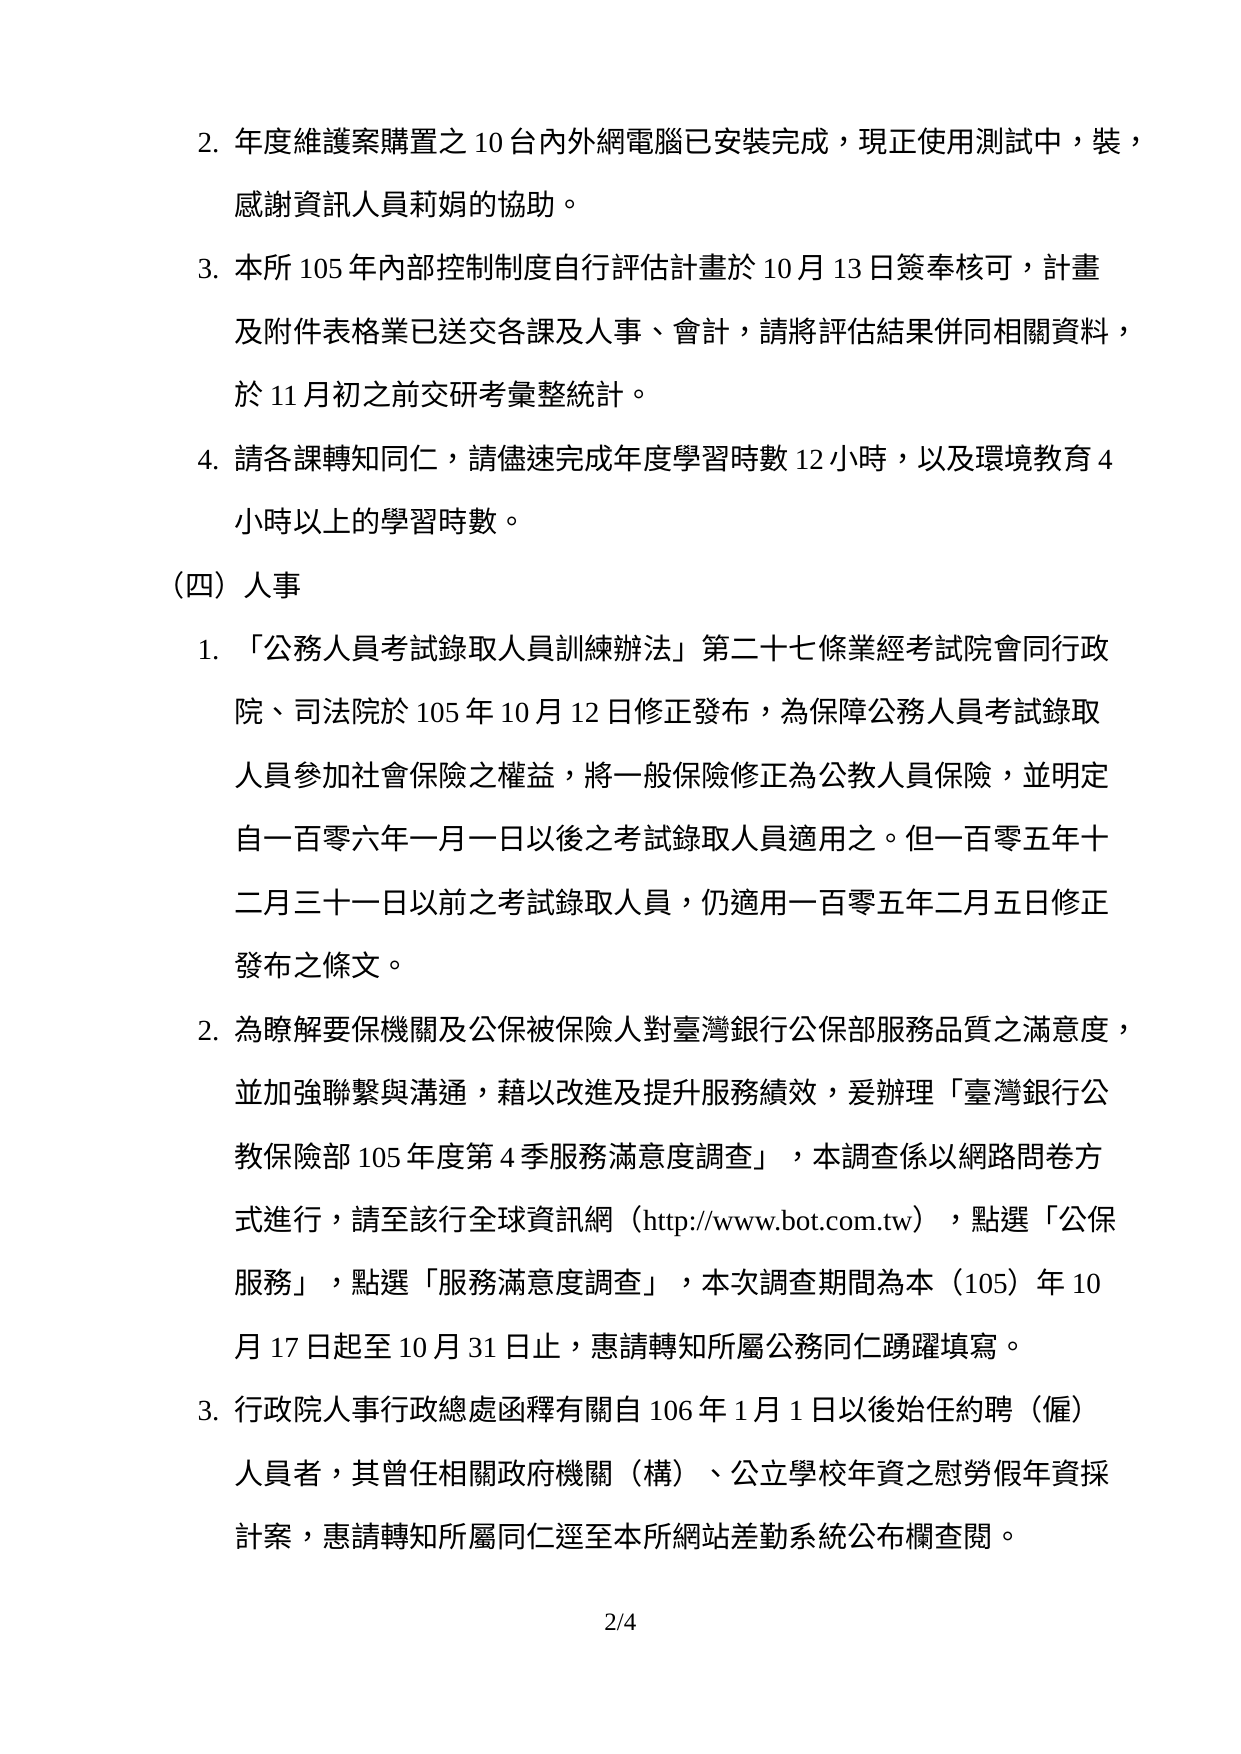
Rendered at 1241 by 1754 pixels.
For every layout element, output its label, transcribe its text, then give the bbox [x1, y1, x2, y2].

list 年度維護案購置之10台內外網電腦已安裝完成，現正使用測試中，裝，感謝資訊人員莉娟的協助。 [197, 118, 1122, 224]
list 本所105年內部控制制度自行評估計畫於10月13日簽奉核可，計畫及附件表格業已送交各課及人事、會計，請將評估結果併同相關資料，於11月初之前交研考彙整統計。 [197, 245, 1122, 414]
list 請各課轉知同仁，請儘速完成年度學習時數12小時，以及環境教育4小時以上的學習時數。 [197, 435, 1122, 541]
list 行政院人事行政總處函釋有關自106年1月1日以後始任約聘（僱）人員者，其曾任相關政府機關（構）、公立學校年資之慰勞假年資採計案，惠請轉知所屬同仁逕至本所網站差勤系統公布欄查閱。 [197, 1387, 1122, 1556]
list 人事 [156, 562, 1122, 604]
list 「公務人員考試錄取人員訓練辦法」第二十七條業經考試院會同行政院、司法院於105年10月12日修正發布，為保障公務人員考試錄取人員參加社會保險之權益，將一般保險修正為公教人員保險，並明定自一百零六年一月一日以後之考試錄取人員適用之。但一百零五年十二月三十一日以前之考試錄取人員，仍適用一百零五年二月五日修正發布之條文。 [197, 626, 1122, 985]
list 為瞭解要保機關及公保被保險人對臺灣銀行公保部服務品質之滿意度，並加強聯繫與溝通，藉以改進及提升服務績效，爰辦理「臺灣銀行公教保險部105年度第4季服務滿意度調查」，本調查係以網路問卷方式進行，請至該行全球資訊網（http://www.bot.com.tw），點選「公保服務」，點選「服務滿意度調查」，本次調查期間為本（105）年10月17日起至10月31日止，惠請轉知所屬公務同仁踴躍填寫。 [197, 1006, 1122, 1366]
